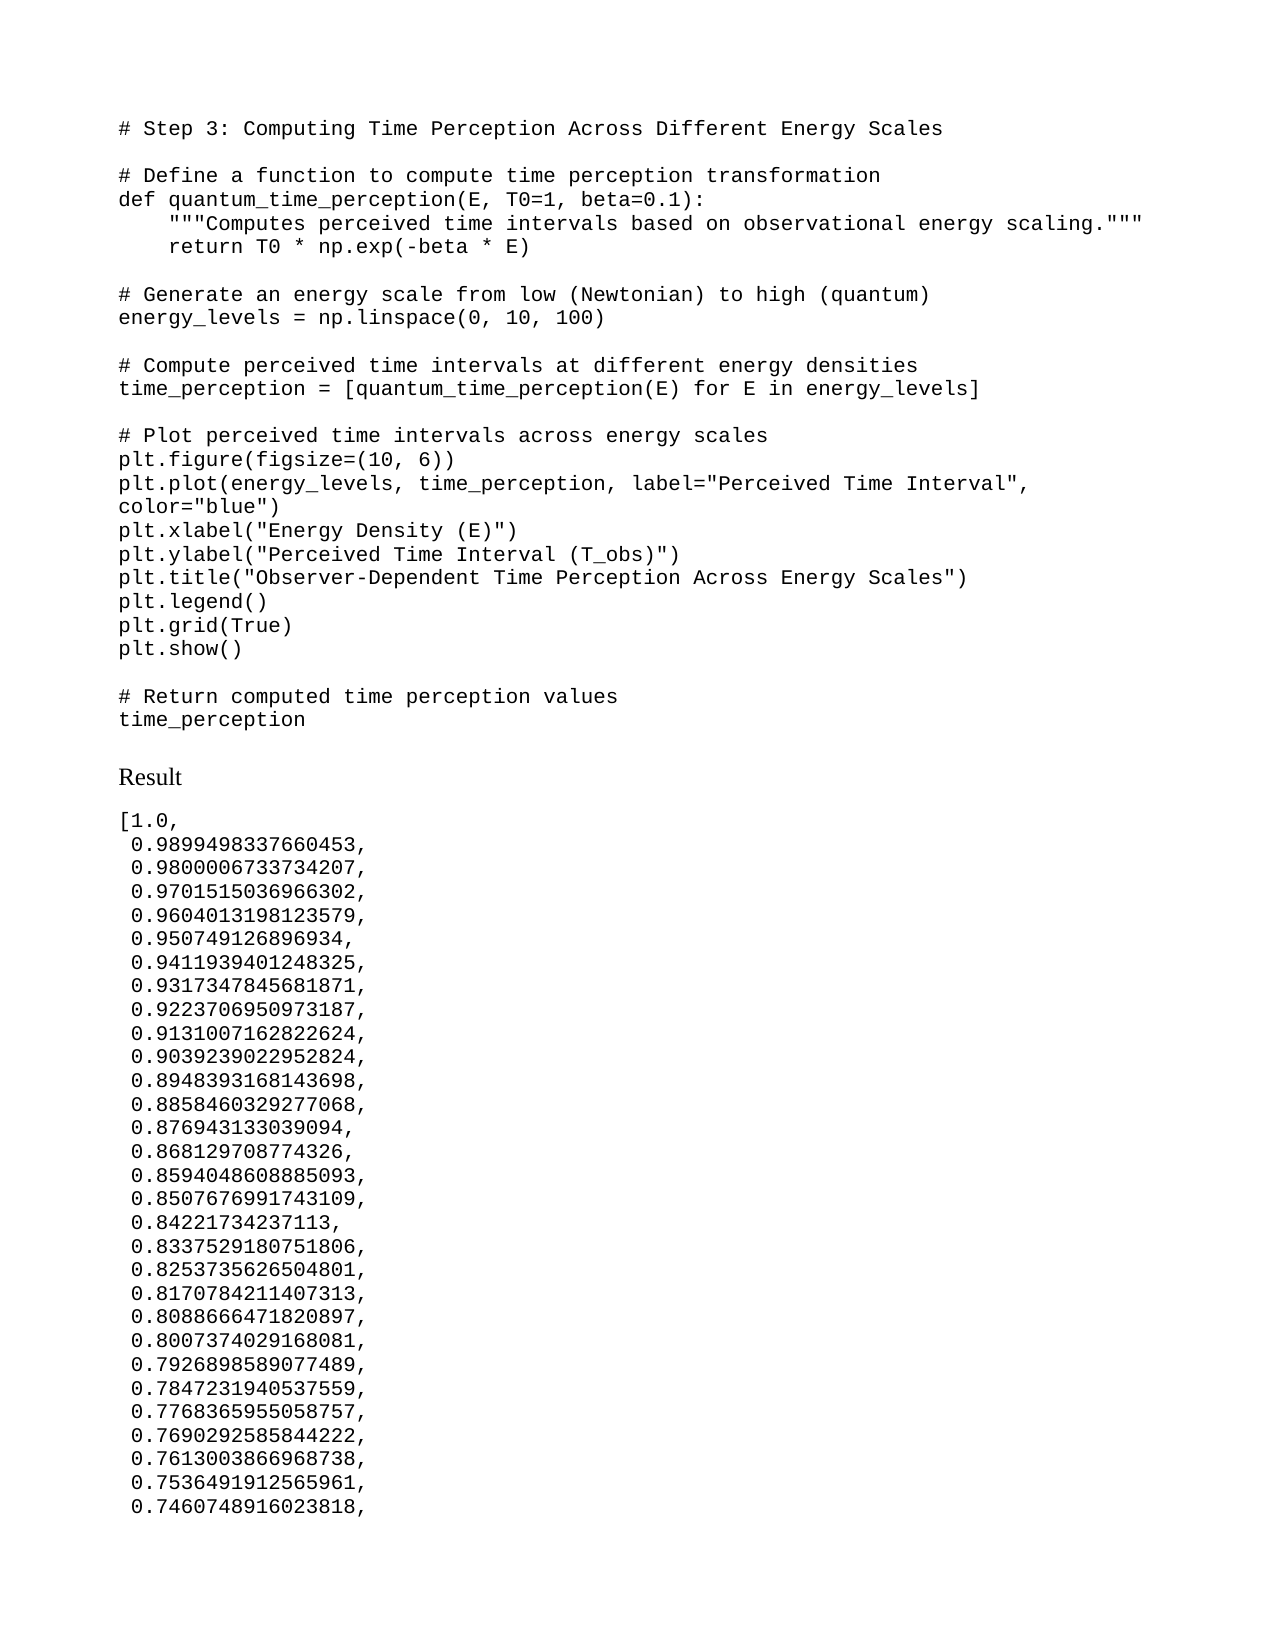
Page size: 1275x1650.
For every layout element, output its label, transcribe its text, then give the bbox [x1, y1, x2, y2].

text def quantum_time_perception(E, T0=1, beta=0.1): [118, 189, 1157, 213]
text # Step 3: Computing Time Perception Across Different Energy Scales [118, 118, 1157, 142]
text 0.9604013198123579, [118, 904, 1157, 928]
text plt.plot(energy_levels, time_perception, label="Perceived Time Interval", color="blue") [118, 473, 1157, 520]
text plt.figure(figsize=(10, 6)) [118, 449, 1157, 473]
text 0.8337529180751806, [118, 1236, 1157, 1259]
text plt.show() [118, 638, 1157, 662]
text 0.84221734237113, [118, 1212, 1157, 1236]
text 0.7613003866968738, [118, 1448, 1157, 1472]
text 0.8253735626504801, [118, 1259, 1157, 1283]
text 0.8594048608885093, [118, 1165, 1157, 1188]
text 0.8007374029168081, [118, 1330, 1157, 1354]
text plt.legend() [118, 591, 1157, 615]
text 0.9899498337660453, [118, 834, 1157, 857]
text energy_levels = np.linspace(0, 10, 100) [118, 307, 1157, 331]
text plt.xlabel("Energy Density (E)") [118, 520, 1157, 544]
text 0.9800006733734207, [118, 857, 1157, 881]
text [1.0, [118, 810, 1157, 834]
text plt.ylabel("Perceived Time Interval (T_obs)") [118, 544, 1157, 567]
text # Return computed time perception values [118, 686, 1157, 709]
text 0.9317347845681871, [118, 976, 1157, 999]
text 0.7460748916023818, [118, 1496, 1157, 1519]
text # Compute perceived time intervals at different energy densities [118, 354, 1157, 378]
text 0.868129708774326, [118, 1141, 1157, 1165]
text plt.grid(True) [118, 615, 1157, 638]
text # Define a function to compute time perception transformation [118, 165, 1157, 189]
text """Computes perceived time intervals based on observational energy scaling.""" [118, 213, 1157, 236]
text 0.9039239022952824, [118, 1046, 1157, 1070]
text 0.7768365955058757, [118, 1401, 1157, 1425]
text # Plot perceived time intervals across energy scales [118, 426, 1157, 449]
text 0.8858460329277068, [118, 1094, 1157, 1117]
text plt.title("Observer-Dependent Time Perception Across Energy Scales") [118, 567, 1157, 591]
text 0.7847231940537559, [118, 1377, 1157, 1401]
text 0.8507676991743109, [118, 1188, 1157, 1212]
text time_perception = [quantum_time_perception(E) for E in energy_levels] [118, 378, 1157, 402]
text # Generate an energy scale from low (Newtonian) to high (quantum) [118, 284, 1157, 307]
text Result [118, 762, 1157, 791]
text 0.9223706950973187, [118, 999, 1157, 1023]
text 0.876943133039094, [118, 1117, 1157, 1141]
text 0.9411939401248325, [118, 952, 1157, 976]
text 0.950749126896934, [118, 928, 1157, 952]
text 0.9131007162822624, [118, 1023, 1157, 1046]
text return T0 * np.exp(-beta * E) [118, 236, 1157, 260]
text 0.9701515036966302, [118, 881, 1157, 904]
text 0.7926898589077489, [118, 1354, 1157, 1377]
text time_perception [118, 709, 1157, 733]
text 0.7690292585844222, [118, 1425, 1157, 1448]
text 0.8948393168143698, [118, 1070, 1157, 1094]
text 0.7536491912565961, [118, 1472, 1157, 1496]
text 0.8088666471820897, [118, 1307, 1157, 1330]
text 0.8170784211407313, [118, 1283, 1157, 1307]
